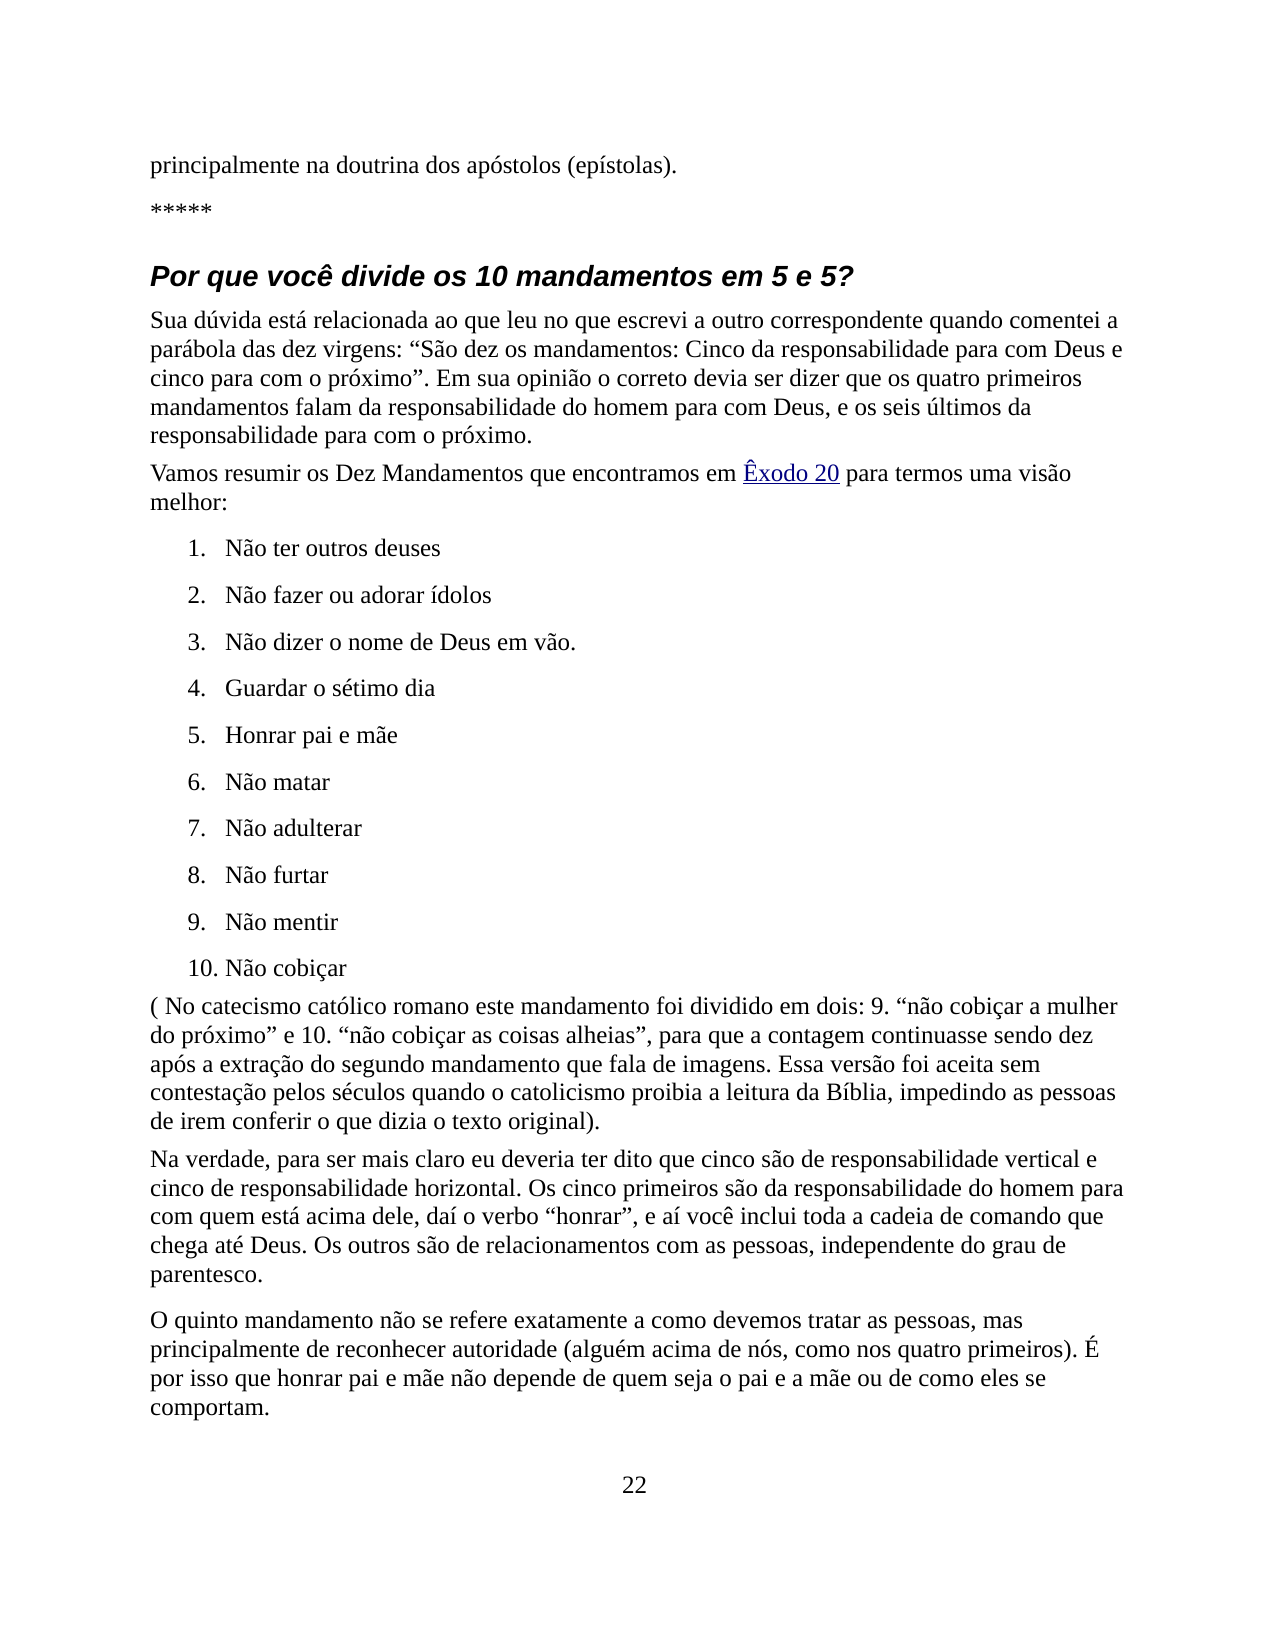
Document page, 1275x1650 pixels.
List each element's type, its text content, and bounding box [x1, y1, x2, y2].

list Guardar o sétimo dia [187, 673, 1125, 702]
list Não matar [187, 767, 1125, 796]
list Não fazer ou adorar ídolos [187, 580, 1125, 609]
list Não furtar [187, 860, 1125, 889]
subtitle Por que você divide os 10 mandamentos em 5 e 5? [150, 259, 1125, 293]
text Sua dúvida está relacionada ao que leu no que escrevi a outro correspondente quando comentei a parábola das dez virgens: “São dez os mandamentos: Cinco da responsabilidade para com Deus e cinco para com o próximo”. Em sua opinião o correto devia ser dizer que os quatro primeiros mandamentos falam da responsabilidade do homem para com Deus, e os seis últimos da responsabilidade para com o próximo. [150, 305, 1125, 449]
text ***** [150, 197, 1125, 225]
list Honrar pai e mãe [187, 720, 1125, 749]
list Não dizer o nome de Deus em vão. [187, 627, 1125, 656]
text ( No catecismo católico romano este mandamento foi dividido em dois: 9. “não cobiçar a mulher do próximo” e 10. “não cobiçar as coisas alheias”, para que a contagem continuasse sendo dez após a extração do segundo mandamento que fala de imagens. Essa versão foi aceita sem contestação pelos séculos quando o catolicismo proibia a leitura da Bíblia, impedindo as pessoas de irem conferir o que dizia o texto original). [150, 991, 1125, 1135]
list Não ter outros deuses [187, 533, 1125, 562]
text O quinto mandamento não se refere exatamente a como devemos tratar as pessoas, mas principalmente de reconhecer autoridade (alguém acima de nós, como nos quatro primeiros). É por isso que honrar pai e mãe não depende de quem seja o pai e a mãe ou de como eles se comportam. [150, 1306, 1125, 1421]
list Não adulterar [187, 813, 1125, 842]
text Na verdade, para ser mais claro eu deveria ter dito que cinco são de responsabilidade vertical e cinco de responsabilidade horizontal. Os cinco primeiros são da responsabilidade do homem para com quem está acima dele, daí o verbo “honrar”, e aí você inclui toda a cadeia de comando que chega até Deus. Os outros são de relacionamentos com as pessoas, independente do grau de parentesco. [150, 1144, 1125, 1288]
text principalmente na doutrina dos apóstolos (epístolas). [150, 150, 1125, 179]
list Não mentir [187, 907, 1125, 936]
text Vamos resumir os Dez Mandamentos que encontramos em Êxodo 20 para termos uma visão melhor: [150, 458, 1125, 516]
list Não cobiçar [187, 953, 1125, 982]
